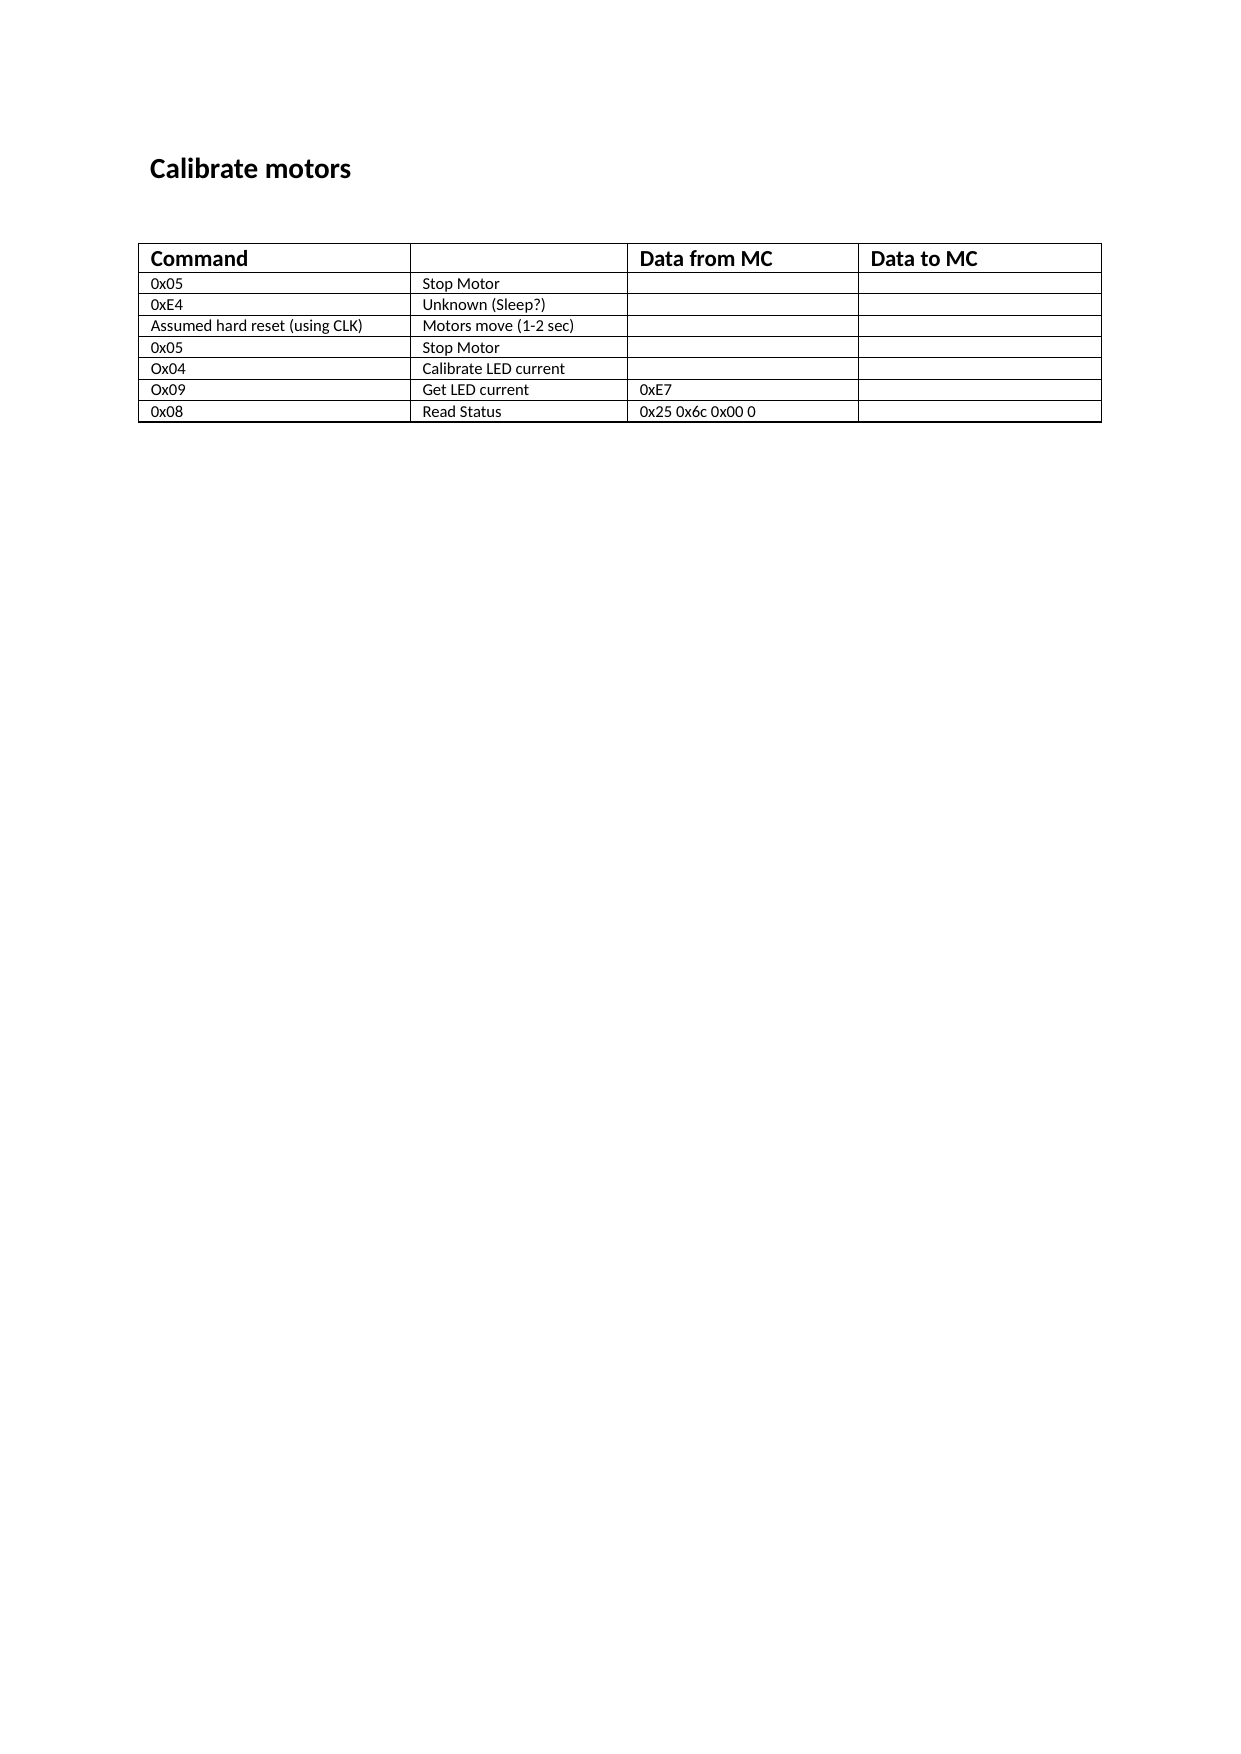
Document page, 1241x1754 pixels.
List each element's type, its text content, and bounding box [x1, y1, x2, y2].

table_cell [859, 337, 1101, 357]
table_cell [628, 316, 858, 336]
table_cell Stop Motor [411, 337, 627, 357]
table_cell 0x25 0x6c 0x00 0 [628, 401, 858, 421]
table_cell 0x05 [139, 337, 410, 357]
table_header Data to MC [859, 244, 1101, 272]
table_cell [628, 337, 858, 357]
table_header Data from MC [628, 244, 858, 272]
table_cell [859, 273, 1101, 293]
table_cell Get LED current [411, 380, 627, 400]
table_cell Ox04 [139, 358, 410, 379]
table_header [411, 244, 627, 272]
table_cell Read Status [411, 401, 627, 421]
table_cell [859, 358, 1101, 379]
table_cell 0x05 [139, 273, 410, 293]
table_cell 0xE7 [628, 380, 858, 400]
table_cell Ox09 [139, 380, 410, 400]
table_header Command [139, 244, 410, 272]
text Calibrate motors [150, 150, 1090, 218]
table_cell [859, 294, 1101, 314]
table_cell [859, 401, 1101, 421]
table_cell [628, 273, 858, 293]
table_cell Calibrate LED current [411, 358, 627, 379]
table_cell Stop Motor [411, 273, 627, 293]
table_cell 0x08 [139, 401, 410, 421]
table_cell Motors move (1-2 sec) [411, 316, 627, 336]
table_cell [859, 316, 1101, 336]
table_cell Unknown (Sleep?) [411, 294, 627, 314]
table_cell [859, 380, 1101, 400]
table_cell [628, 294, 858, 314]
table_cell Assumed hard reset (using CLK) [139, 316, 410, 336]
table_cell [628, 358, 858, 379]
table_cell 0xE4 [139, 294, 410, 314]
